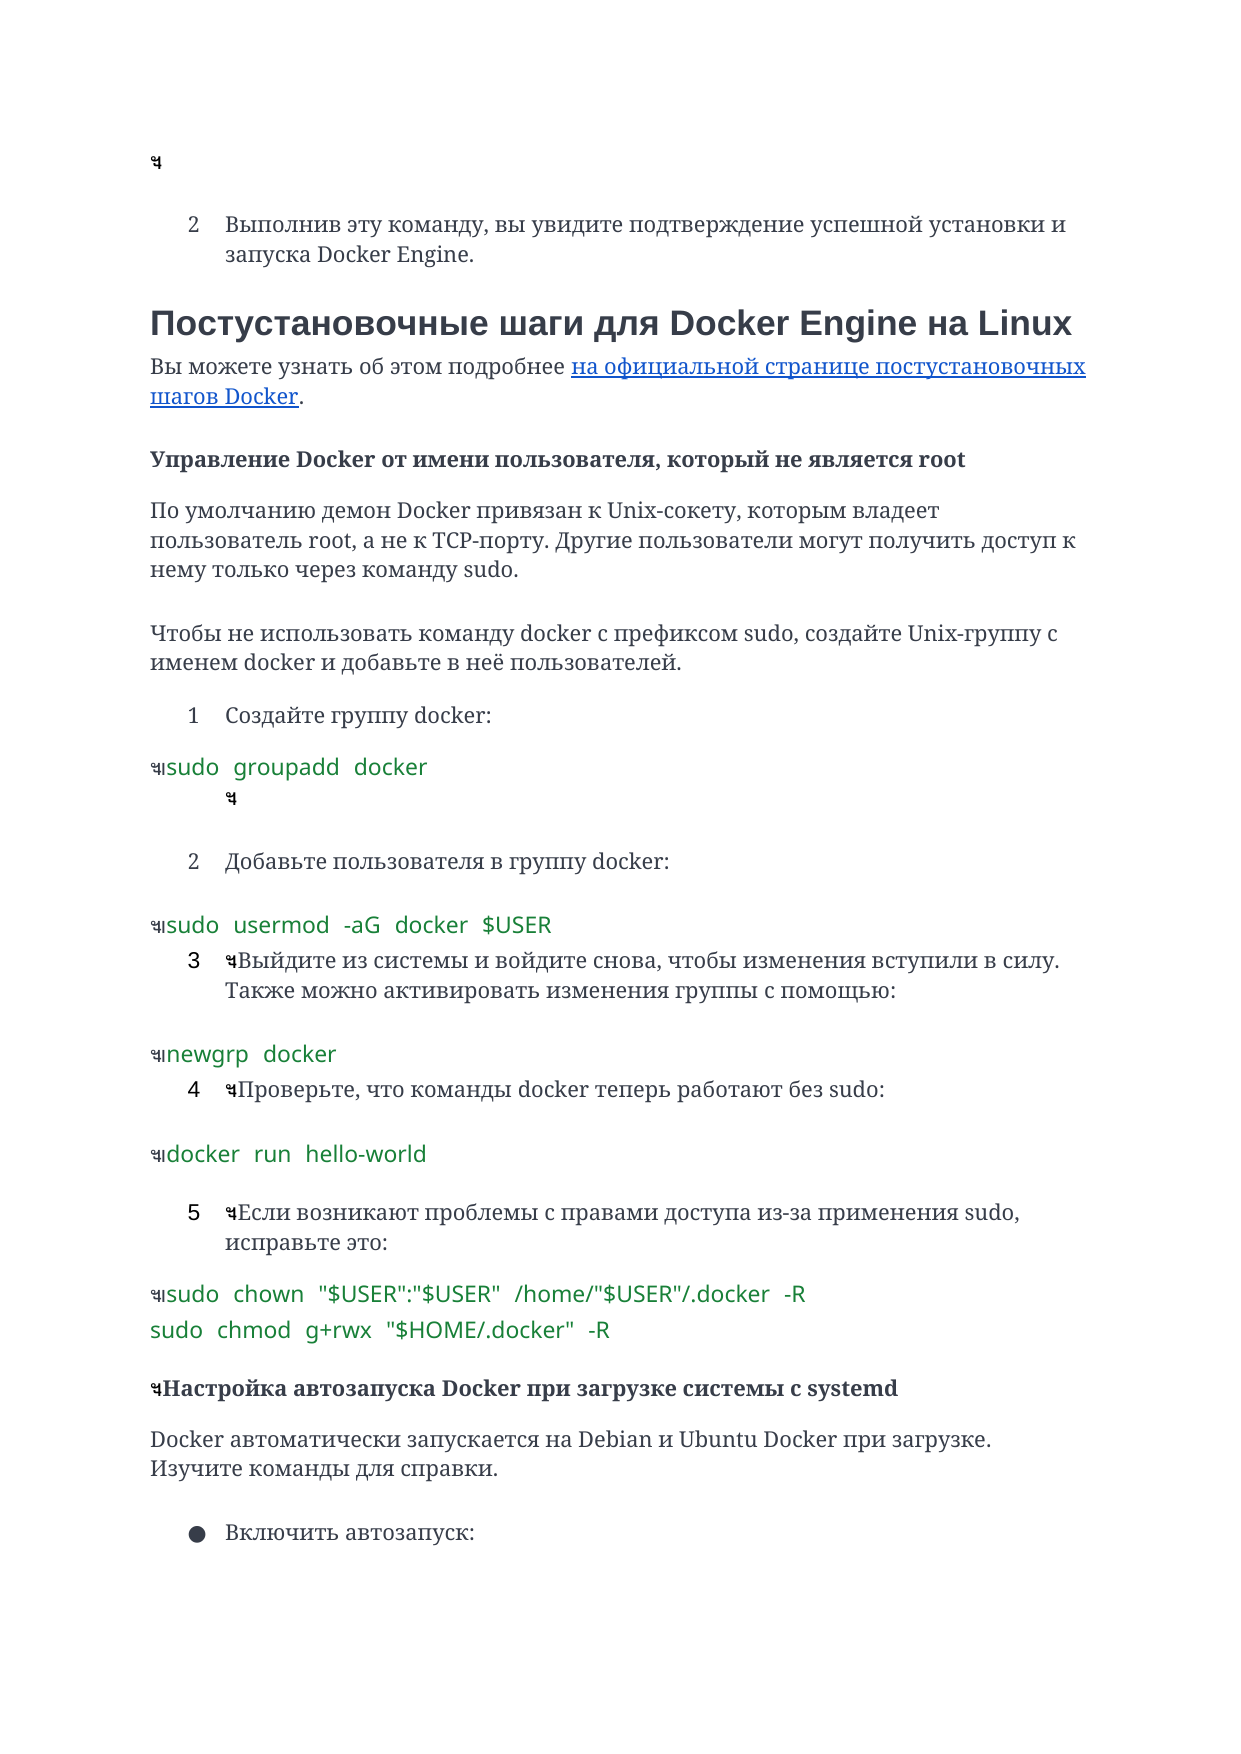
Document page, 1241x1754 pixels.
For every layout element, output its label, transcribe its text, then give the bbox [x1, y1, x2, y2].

subtitle Постустановочные шаги для Docker Engine на Linux [150, 302, 1090, 343]
list Включить автозапуск: [187, 1517, 1090, 1546]
list Проверьте, что команды docker теперь работают без sudo: [187, 1074, 1090, 1104]
text sudo usermod -aG docker $USER [150, 909, 1090, 940]
text Управление Docker от имени пользователя, который не является root [150, 444, 1090, 474]
text Чтобы не использовать команду docker с префиксом sudo, создайте Unix-группу с именем docker и добавьте в неё пользователей. [150, 617, 1090, 677]
list Выйдите из системы и войдите снова, чтобы изменения вступили в силу. Также можно активировать изменения группы с помощью: [187, 945, 1090, 1005]
list Выполнив эту команду, вы увидите подтверждение успешной установки и запуска Docker Engine. [187, 209, 1090, 269]
list Создайте группу docker: [187, 700, 1090, 730]
text По умолчанию демон Docker привязан к Unix-сокету, которым владеет пользователь root, а не к TCP-порту. Другие пользователи могут получить доступ к нему только через команду sudo. [150, 495, 1090, 584]
text sudo groupadd docker [150, 751, 1090, 782]
text newgrp docker [150, 1038, 1090, 1069]
text Docker автоматически запускается на Debian и Ubuntu Docker при загрузке. Изучите команды для справки. [150, 1424, 1090, 1483]
text sudo chown "$USER":"$USER" /home/"$USER"/.docker -R [150, 1278, 1090, 1309]
text docker run hello-world [150, 1138, 1090, 1169]
text Настройка автозапуска Docker при загрузке системы с systemd [150, 1372, 1090, 1403]
list Добавьте пользователя в группу docker: [187, 846, 1090, 876]
text  [150, 150, 1090, 176]
text sudo chmod g+rwx "$HOME/.docker" -R [150, 1314, 1090, 1345]
list Если возникают проблемы с правами доступа из-за применения sudo, исправьте это: [187, 1197, 1090, 1257]
text Вы можете узнать об этом подробнее на официальной странице постустановочных шагов Docker. [150, 351, 1090, 411]
text  [150, 787, 1090, 812]
